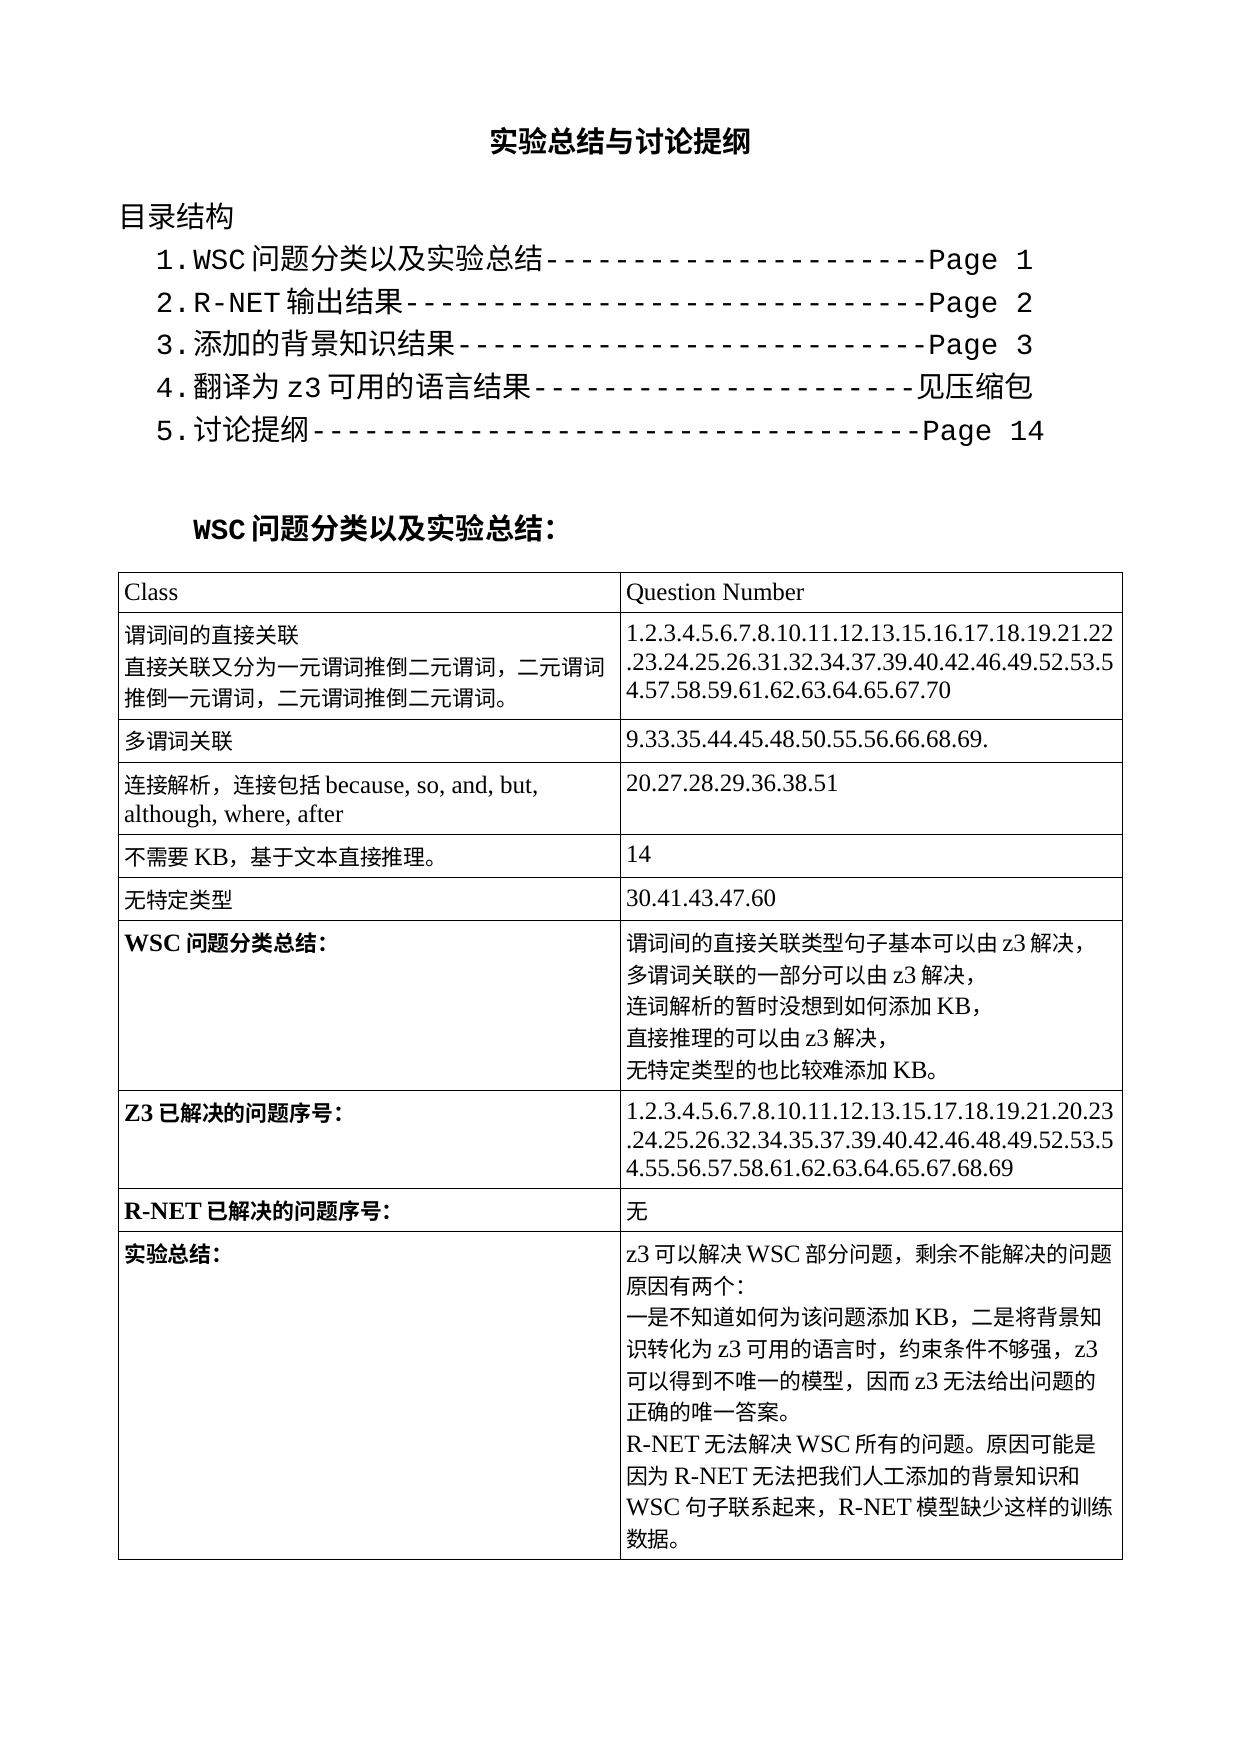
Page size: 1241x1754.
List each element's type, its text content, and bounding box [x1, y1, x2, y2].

table_cell 谓词间的直接关联 直接关联又分为一元谓词推倒二元谓词，二元谓词推倒一元谓词，二元谓词推倒二元谓词。 [119, 613, 620, 718]
table_cell 30.41.43.47.60 [621, 878, 1122, 920]
table_cell 多谓词关联 [119, 720, 620, 762]
table_cell 无特定类型 [119, 878, 620, 920]
list 添加的背景知识结果---------------------------Page 3 [156, 321, 1122, 363]
table_cell 谓词间的直接关联类型句子基本可以由z3解决，多谓词关联的一部分可以由z3解决， 连词解析的暂时没想到如何添加KB， 直接推理的可以由z3解决， 无特定类型的也比较难添加KB。 [621, 921, 1122, 1090]
table_header Question Number [621, 573, 1122, 612]
table_cell 9.33.35.44.45.48.50.55.56.66.68.69. [621, 720, 1122, 762]
table_cell 实验总结： [119, 1232, 620, 1559]
table_cell z3可以解决WSC部分问题，剩余不能解决的问题原因有两个： 一是不知道如何为该问题添加KB，二是将背景知识转化为z3可用的语言时，约束条件不够强，z3可以得到不唯一的模型，因而z3无法给出问题的正确的唯一答案。 R-NET无法解决WSC所有的问题。原因可能是因为R-NET无法把我们人工添加的背景知识和WSC句子联系起来，R-NET模型缺少这样的训练数据。 [621, 1232, 1122, 1559]
list R-NET输出结果------------------------------Page 2 [156, 278, 1122, 321]
table_cell 无 [621, 1189, 1122, 1231]
table_header Class [119, 573, 620, 612]
table_cell 连接解析，连接包括because, so, and, but, although, where, after [119, 763, 620, 834]
table_cell 1.2.3.4.5.6.7.8.10.11.12.13.15.16.17.18.19.21.22.23.24.25.26.31.32.34.37.39.40.42.46.49.52.53.54.57.58.59.61.62.63.64.65.67.70 [621, 613, 1122, 718]
list 讨论提纲-----------------------------------Page 14 [156, 406, 1122, 449]
table_cell R-NET已解决的问题序号： [119, 1189, 620, 1231]
table_cell Z3已解决的问题序号： [119, 1091, 620, 1188]
text 目录结构 [118, 193, 1122, 236]
table_cell 14 [621, 835, 1122, 877]
list 翻译为z3可用的语言结果----------------------见压缩包 [156, 363, 1122, 406]
table_cell WSC问题分类总结： [119, 921, 620, 1090]
table_cell 20.27.28.29.36.38.51 [621, 763, 1122, 834]
table_cell 不需要KB，基于文本直接推理。 [119, 835, 620, 877]
table_cell 1.2.3.4.5.6.7.8.10.11.12.13.15.17.18.19.21.20.23.24.25.26.32.34.35.37.39.40.42.46.48.49.52.53.54.55.56.57.58.61.62.63.64.65.67.68.69 [621, 1091, 1122, 1188]
list WSC问题分类以及实验总结----------------------Page 1 [156, 236, 1122, 278]
list WSC问题分类以及实验总结： [156, 505, 1122, 548]
text 实验总结与讨论提纲 [118, 118, 1122, 160]
